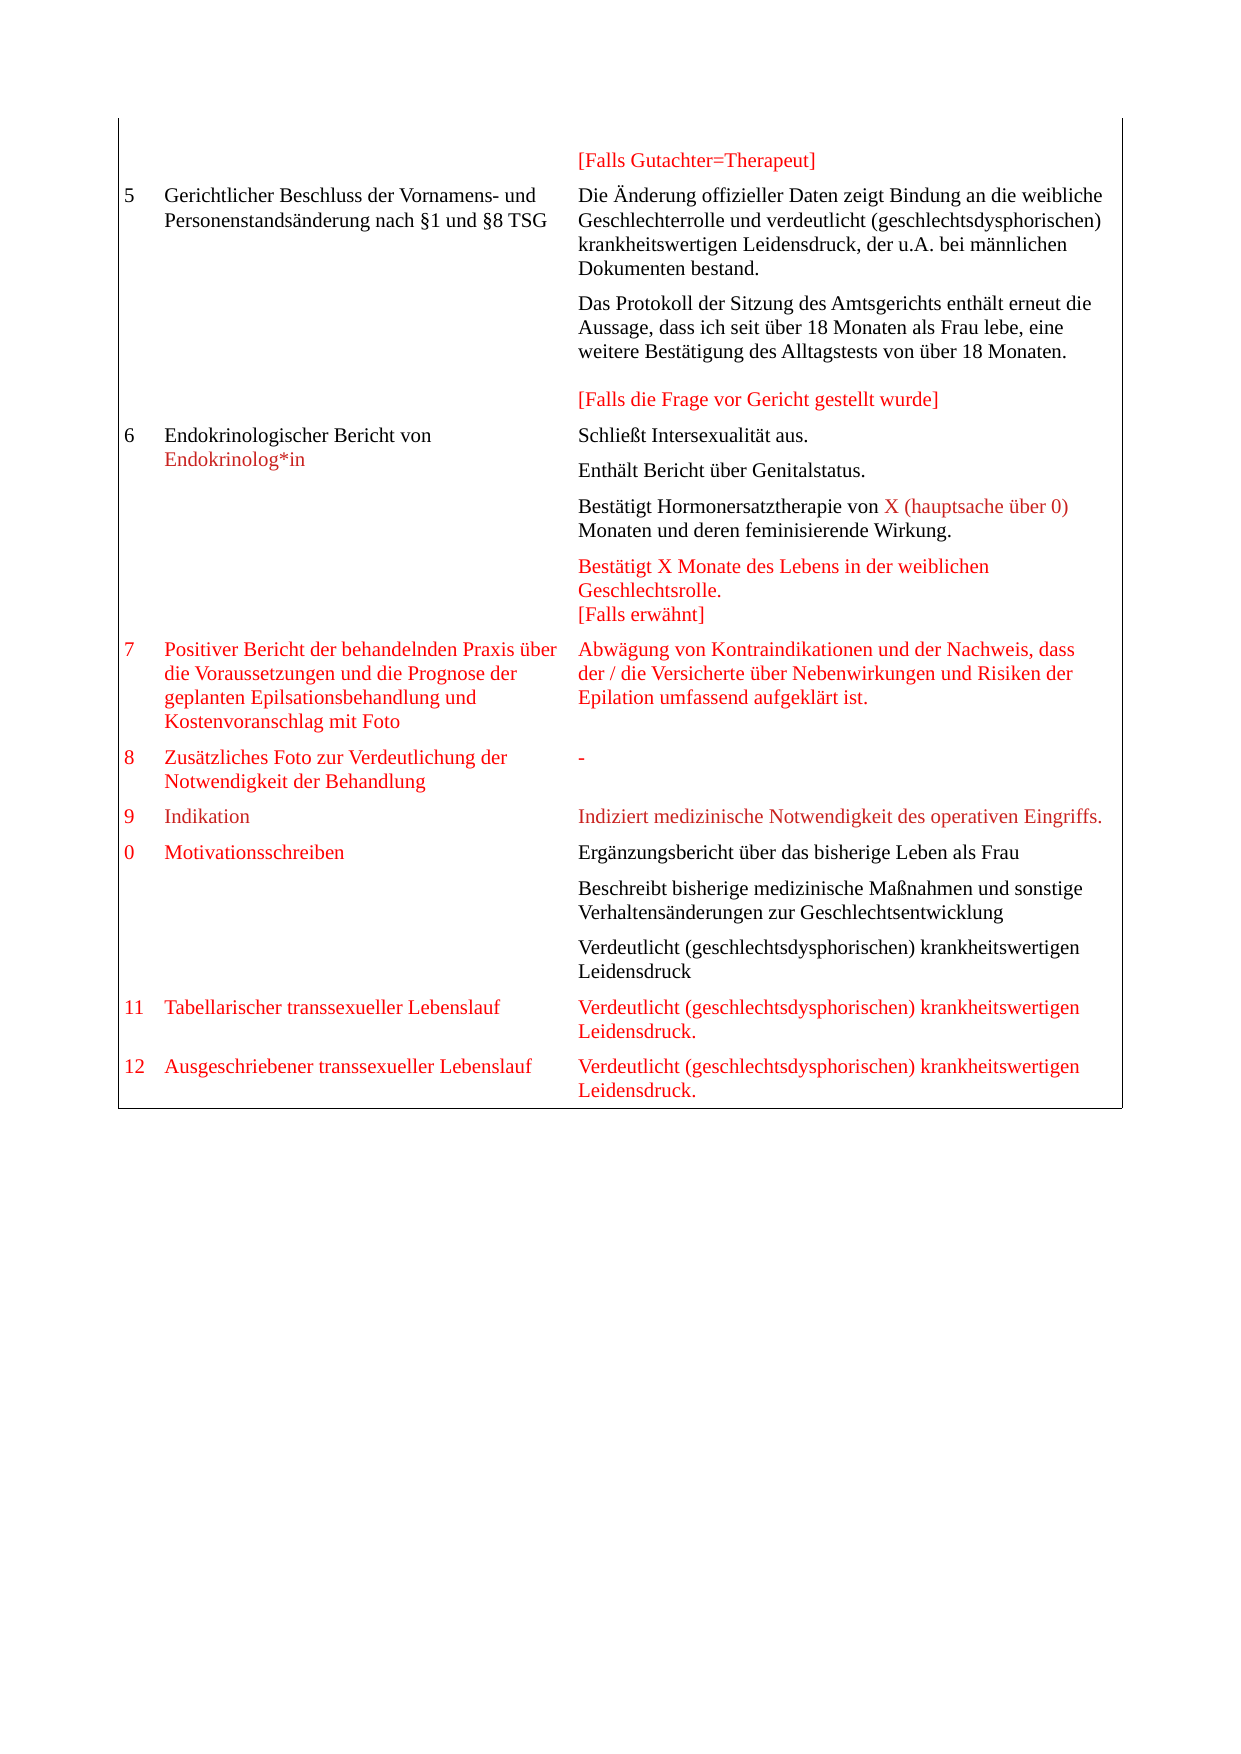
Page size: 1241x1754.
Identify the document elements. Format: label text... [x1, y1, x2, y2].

table_cell 9 [119, 799, 158, 834]
table_cell 7 [119, 631, 158, 739]
table_cell Das Protokoll der Sitzung des Amtsgerichts enthält erneut die Aussage, dass ich seit über 18 Monaten als Frau lebe, eine weitere Bestätigung des Alltagstests von über 18 Monaten. [Falls die Frage vor Gericht gestellt wurde] [572, 285, 1122, 417]
table_cell Zusätzliches Foto zur Verdeutlichung der Notwendigkeit der Behandlung [159, 739, 572, 799]
table_cell Ergänzungsbericht über das bisherige Leben als Frau [572, 834, 1122, 870]
table_cell 0 [119, 834, 158, 989]
table_cell Abwägung von Kontraindikationen und der Nachweis, dass der / die Versicherte über Nebenwirkungen und Risiken der Epilation umfassend aufgeklärt ist. [572, 631, 1122, 739]
table_cell 12 [119, 1049, 158, 1108]
table_cell Endokrinologischer Bericht von Endokrinolog*in [159, 417, 572, 631]
table_cell Beschreibt bisherige medizinische Maßnahmen und sonstige Verhaltensänderungen zur Geschlechtsentwicklung [572, 870, 1122, 929]
table_cell Indikation [159, 799, 572, 834]
table_cell [159, 118, 572, 178]
table_cell Verdeutlicht (geschlechtsdysphorischen) krankheitswertigen Leidensdruck. [572, 1049, 1122, 1108]
table_cell Enthält Bericht über Genitalstatus. [572, 453, 1122, 488]
table_cell Die Änderung offizieller Daten zeigt Bindung an die weibliche Geschlechterrolle und verdeutlicht (geschlechtsdysphorischen) krankheitswertigen Leidensdruck, der u.A. bei männlichen Dokumenten bestand. [572, 178, 1122, 285]
table_cell 6 [119, 417, 158, 631]
table_cell Schließt Intersexualität aus. [572, 417, 1122, 453]
table_cell Indiziert medizinische Notwendigkeit des operativen Eingriffs. [572, 799, 1122, 834]
table_cell 11 [119, 989, 158, 1048]
table_cell Ausgeschriebener transsexueller Lebenslauf [159, 1049, 572, 1108]
table_cell Positiver Bericht der behandelnden Praxis über die Voraussetzungen und die Prognose der geplanten Epilsationsbehandlung und Kostenvoranschlag mit Foto [159, 631, 572, 739]
table_cell Gerichtlicher Beschluss der Vornamens- und Personenstandsänderung nach §1 und §8 TSG [159, 178, 572, 417]
table_cell Bestätigt X Monate des Lebens in der weiblichen Geschlechtsrolle. [Falls erwähnt] [572, 548, 1122, 631]
table_cell Verdeutlicht (geschlechtsdysphorischen) krankheitswertigen Leidensdruck [572, 929, 1122, 989]
table_cell - [572, 739, 1122, 799]
table_cell 5 [119, 178, 158, 417]
table_cell Bestätigt Hormonersatztherapie von X (hauptsache über 0) Monaten und deren feminisierende Wirkung. [572, 488, 1122, 548]
table_cell [119, 118, 158, 178]
table_cell 8 [119, 739, 158, 799]
table_cell Tabellarischer transsexueller Lebenslauf [159, 989, 572, 1048]
table_cell [Falls Gutachter=Therapeut] [572, 118, 1122, 178]
table_cell Motivationsschreiben [159, 834, 572, 989]
table_cell Verdeutlicht (geschlechtsdysphorischen) krankheitswertigen Leidensdruck. [572, 989, 1122, 1048]
